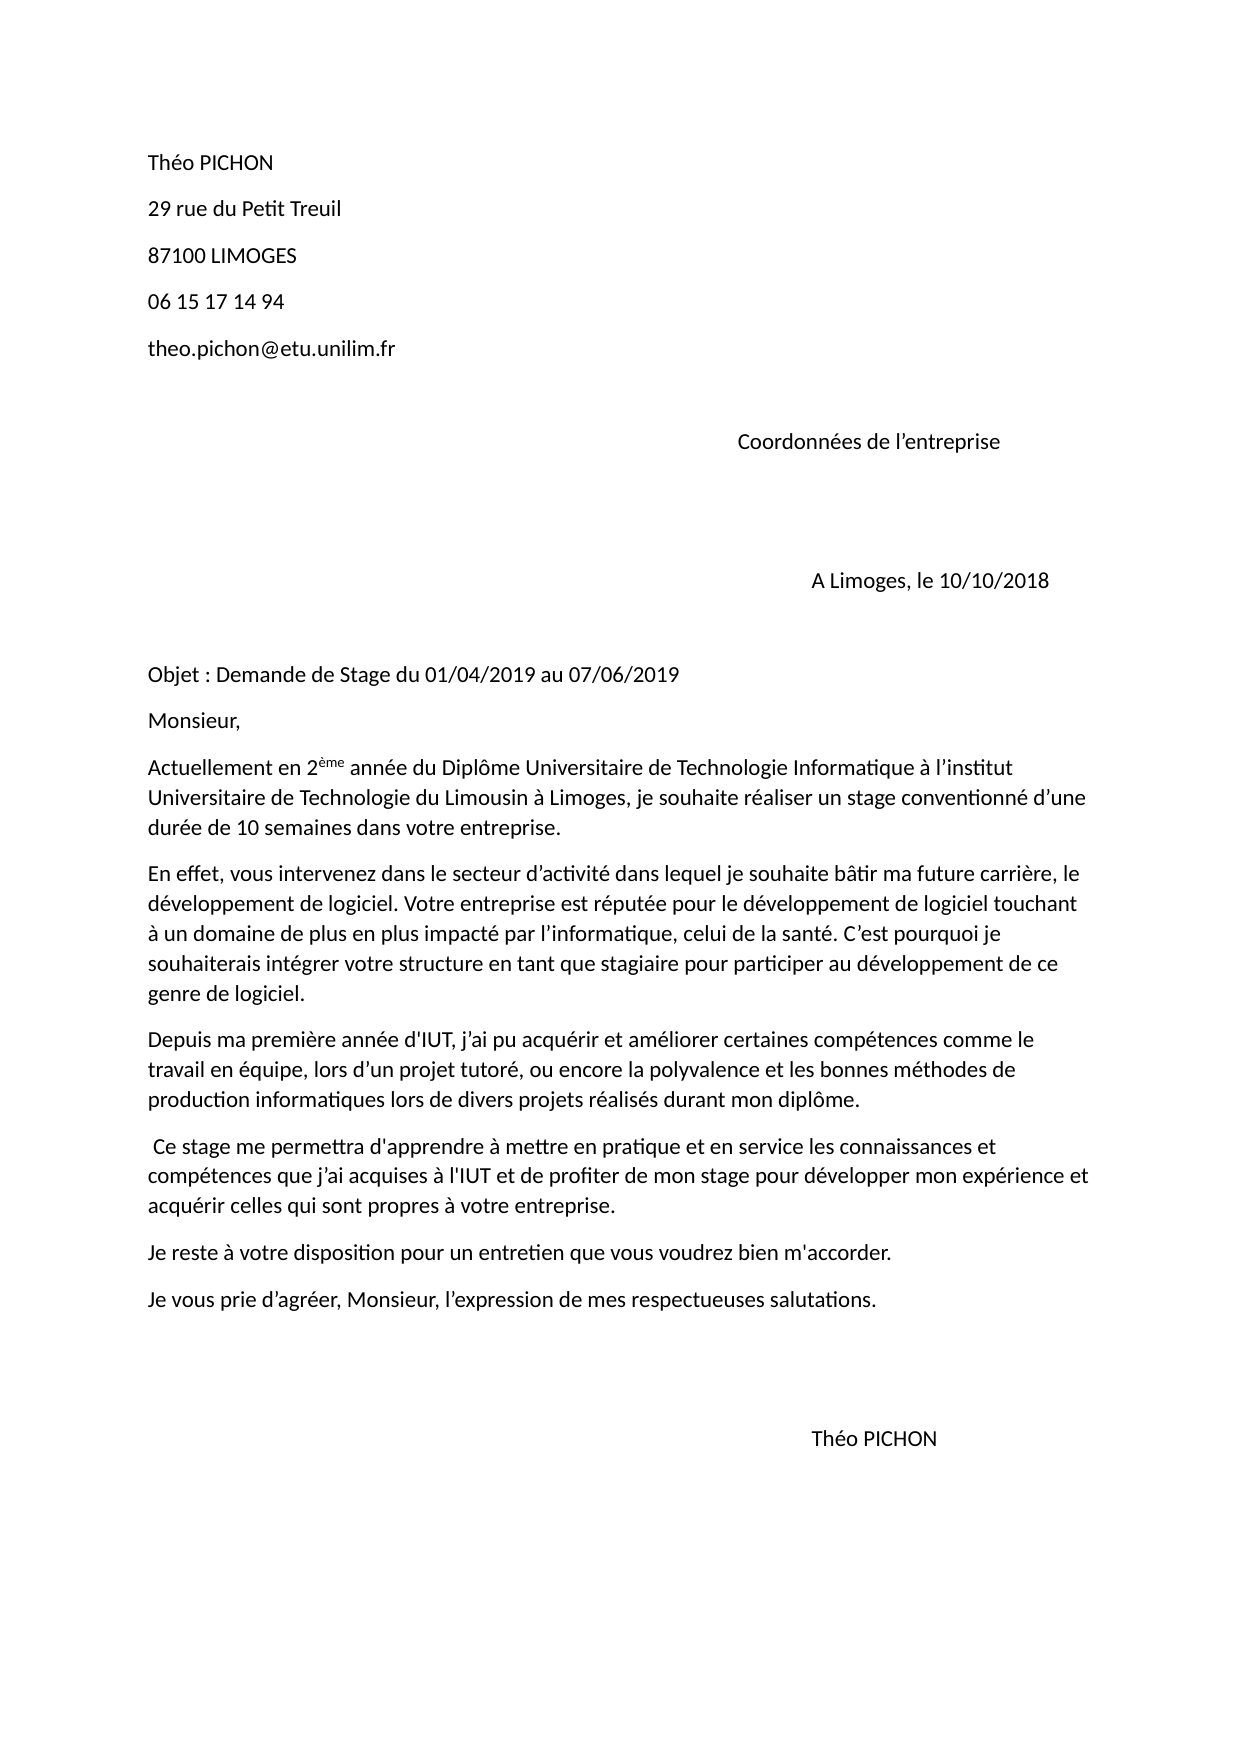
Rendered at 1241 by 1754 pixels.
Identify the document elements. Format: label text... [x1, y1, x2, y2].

text Actuellement en 2ème année du Diplôme Universitaire de Technologie Informatique à l’institut Universitaire de Technologie du Limousin à Limoges, je souhaite réaliser un stage conventionné d’une durée de 10 semaines dans votre entreprise. [148, 753, 1093, 841]
text 29 rue du Petit Treuil [148, 194, 1093, 222]
text En effet, vous intervenez dans le secteur d’activité dans lequel je souhaite bâtir ma future carrière, le développement de logiciel. Votre entreprise est réputée pour le développement de logiciel touchant à un domaine de plus en plus impacté par l’informatique, celui de la santé. C’est pourquoi je souhaiterais intégrer votre structure en tant que stagiaire pour participer au développement de ce genre de logiciel. [148, 859, 1093, 1007]
text Objet : Demande de Stage du 01/04/2019 au 07/06/2019 [148, 660, 1093, 688]
text Théo PICHON [148, 1424, 1093, 1452]
text theo.pichon@etu.unilim.fr [148, 334, 1093, 362]
text Depuis ma première année d'IUT, j’ai pu acquérir et améliorer certaines compétences comme le travail en équipe, lors d’un projet tutoré, ou encore la polyvalence et les bonnes méthodes de production informatiques lors de divers projets réalisés durant mon diplôme. [148, 1025, 1093, 1113]
text Je vous prie d’agréer, Monsieur, l’expression de mes respectueuses salutations. [148, 1285, 1093, 1313]
text 87100 LIMOGES [148, 241, 1093, 269]
text Coordonnées de l’entreprise [148, 427, 1093, 455]
text Monsieur, [148, 706, 1093, 734]
text Ce stage me permettra d'apprendre à mettre en pratique et en service les connaissances et compétences que j’ai acquises à l'IUT et de profiter de mon stage pour développer mon expérience et acquérir celles qui sont propres à votre entreprise. [148, 1132, 1093, 1219]
text A Limoges, le 10/10/2018 [148, 567, 1093, 595]
text 06 15 17 14 94 [148, 287, 1093, 315]
text Je reste à votre disposition pour un entretien que vous voudrez bien m'accorder. [148, 1238, 1093, 1266]
text Théo PICHON [148, 148, 1093, 176]
